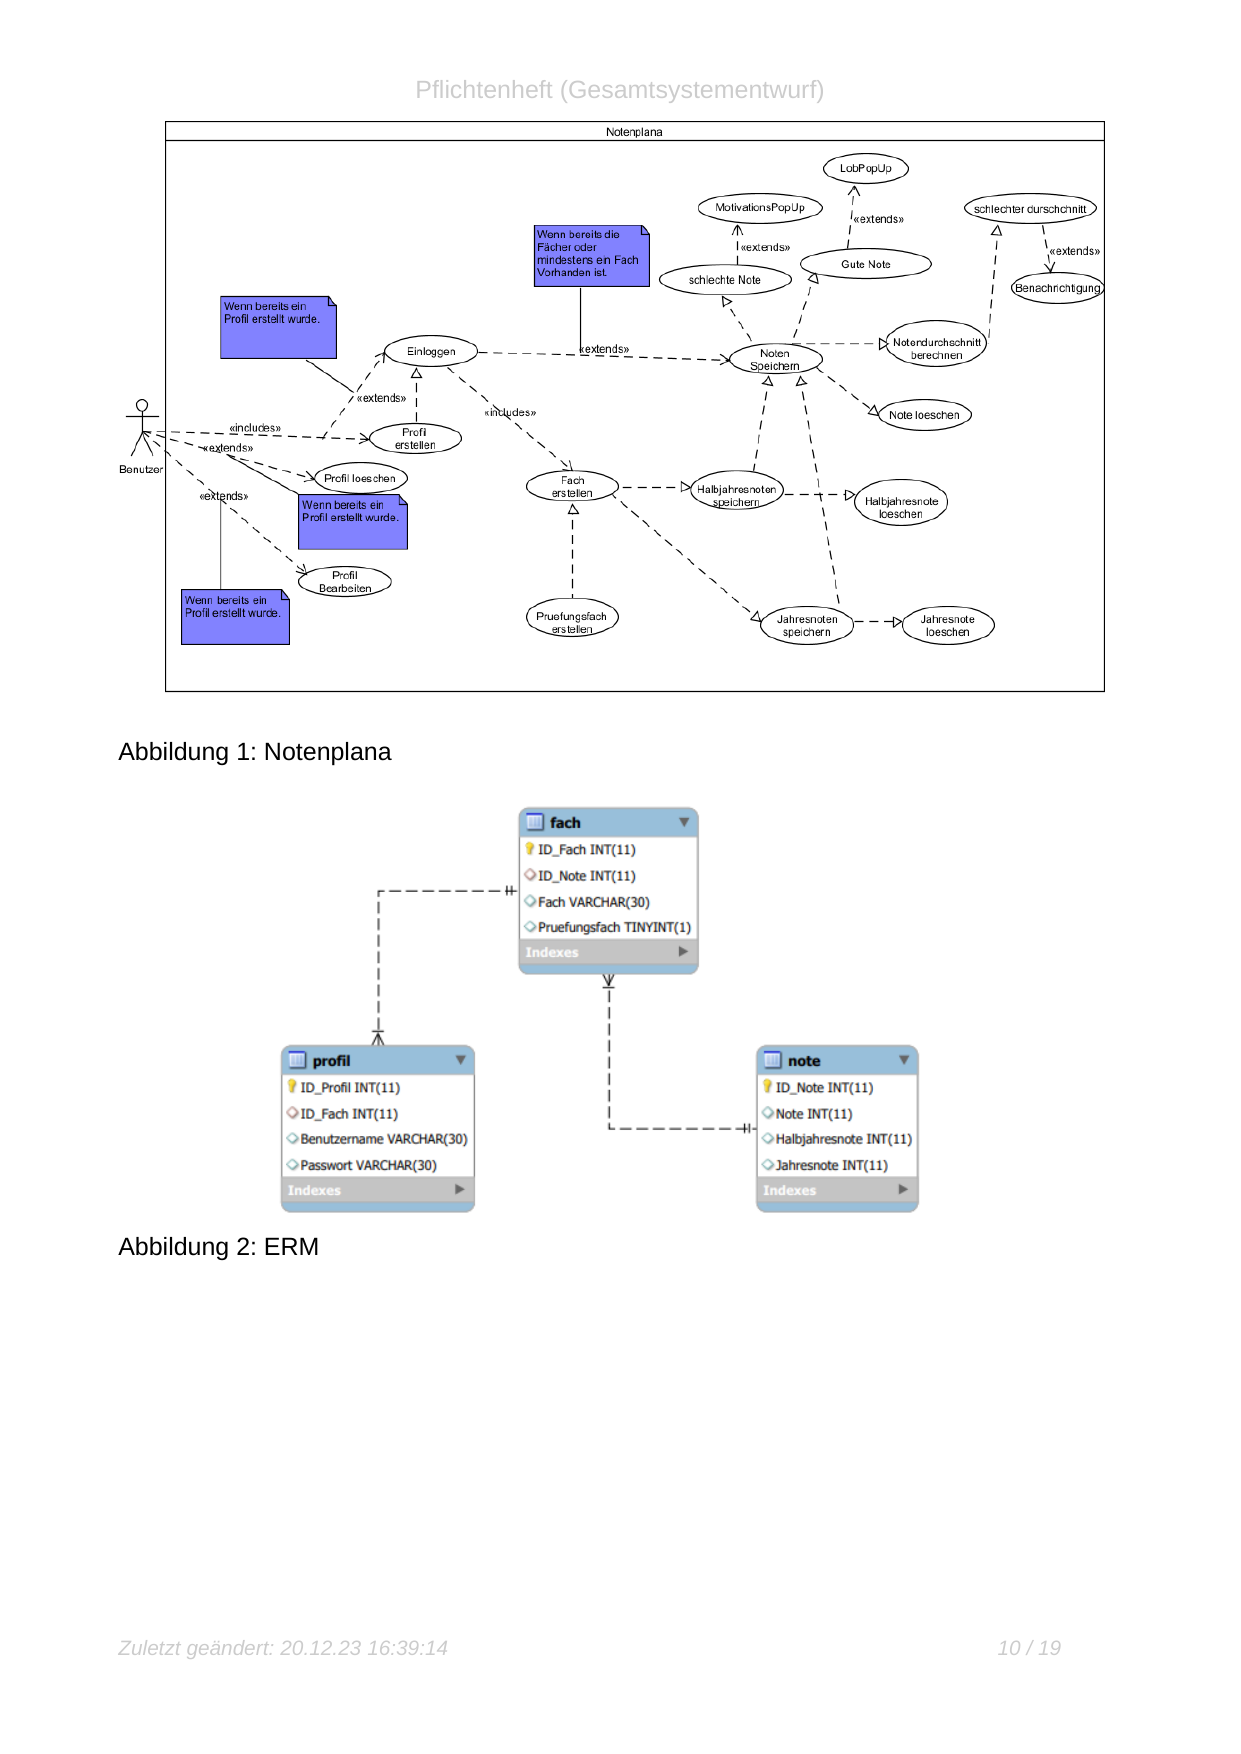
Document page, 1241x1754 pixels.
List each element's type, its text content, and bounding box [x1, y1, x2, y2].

picture [118, 118, 1109, 696]
text Abbildung 2: ERM [118, 1232, 1122, 1261]
picture [260, 788, 938, 1229]
text Abbildung 1: Notenplana [118, 737, 1122, 766]
